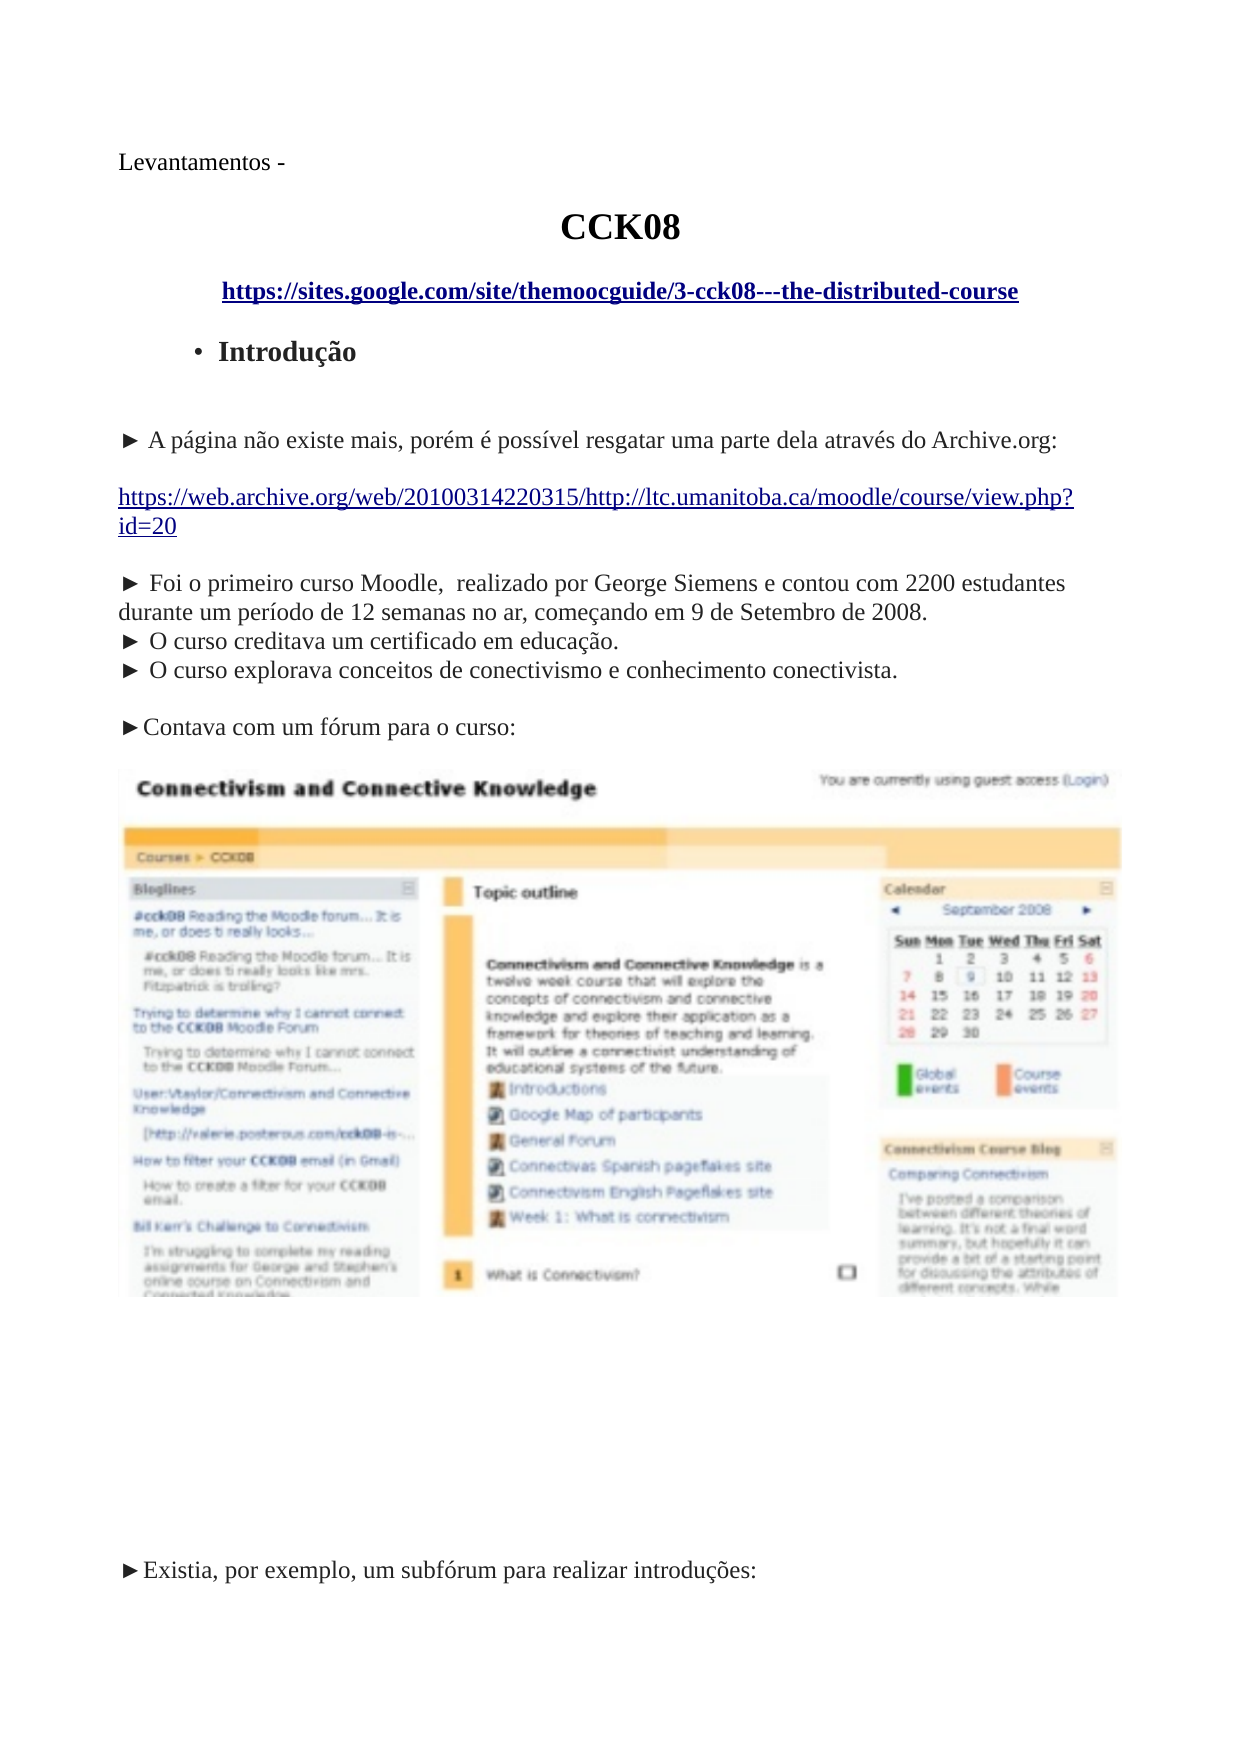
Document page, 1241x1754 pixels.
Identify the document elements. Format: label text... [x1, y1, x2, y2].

text Levantamentos - [118, 147, 1122, 176]
text ► O curso explorava conceitos de conectivismo e conhecimento conectivista. [118, 655, 1122, 683]
text ► Foi o primeiro curso Moodle, realizado por George Siemens e contou com 2200 estudantes durante um período de 12 semanas no ar, começando em 9 de Setembro de 2008. [118, 568, 1122, 626]
text ►Contava com um fórum para o curso: [118, 712, 1122, 741]
text CCK08 [118, 204, 1122, 247]
picture [118, 769, 1123, 1297]
list • Introdução [156, 334, 1122, 367]
text https://web.archive.org/web/20100314220315/http://ltc.umanitoba.ca/moodle/course/view.php?id=20 [118, 482, 1122, 540]
text ►Existia, por exemplo, um subfórum para realizar introduções: [118, 1555, 1122, 1584]
text ► O curso creditava um certificado em educação. [118, 626, 1122, 655]
text ► A página não existe mais, porém é possível resgatar uma parte dela através do Archive.org: [118, 425, 1122, 453]
text https://sites.google.com/site/themoocguide/3-cck08---the-distributed-course [118, 276, 1122, 305]
